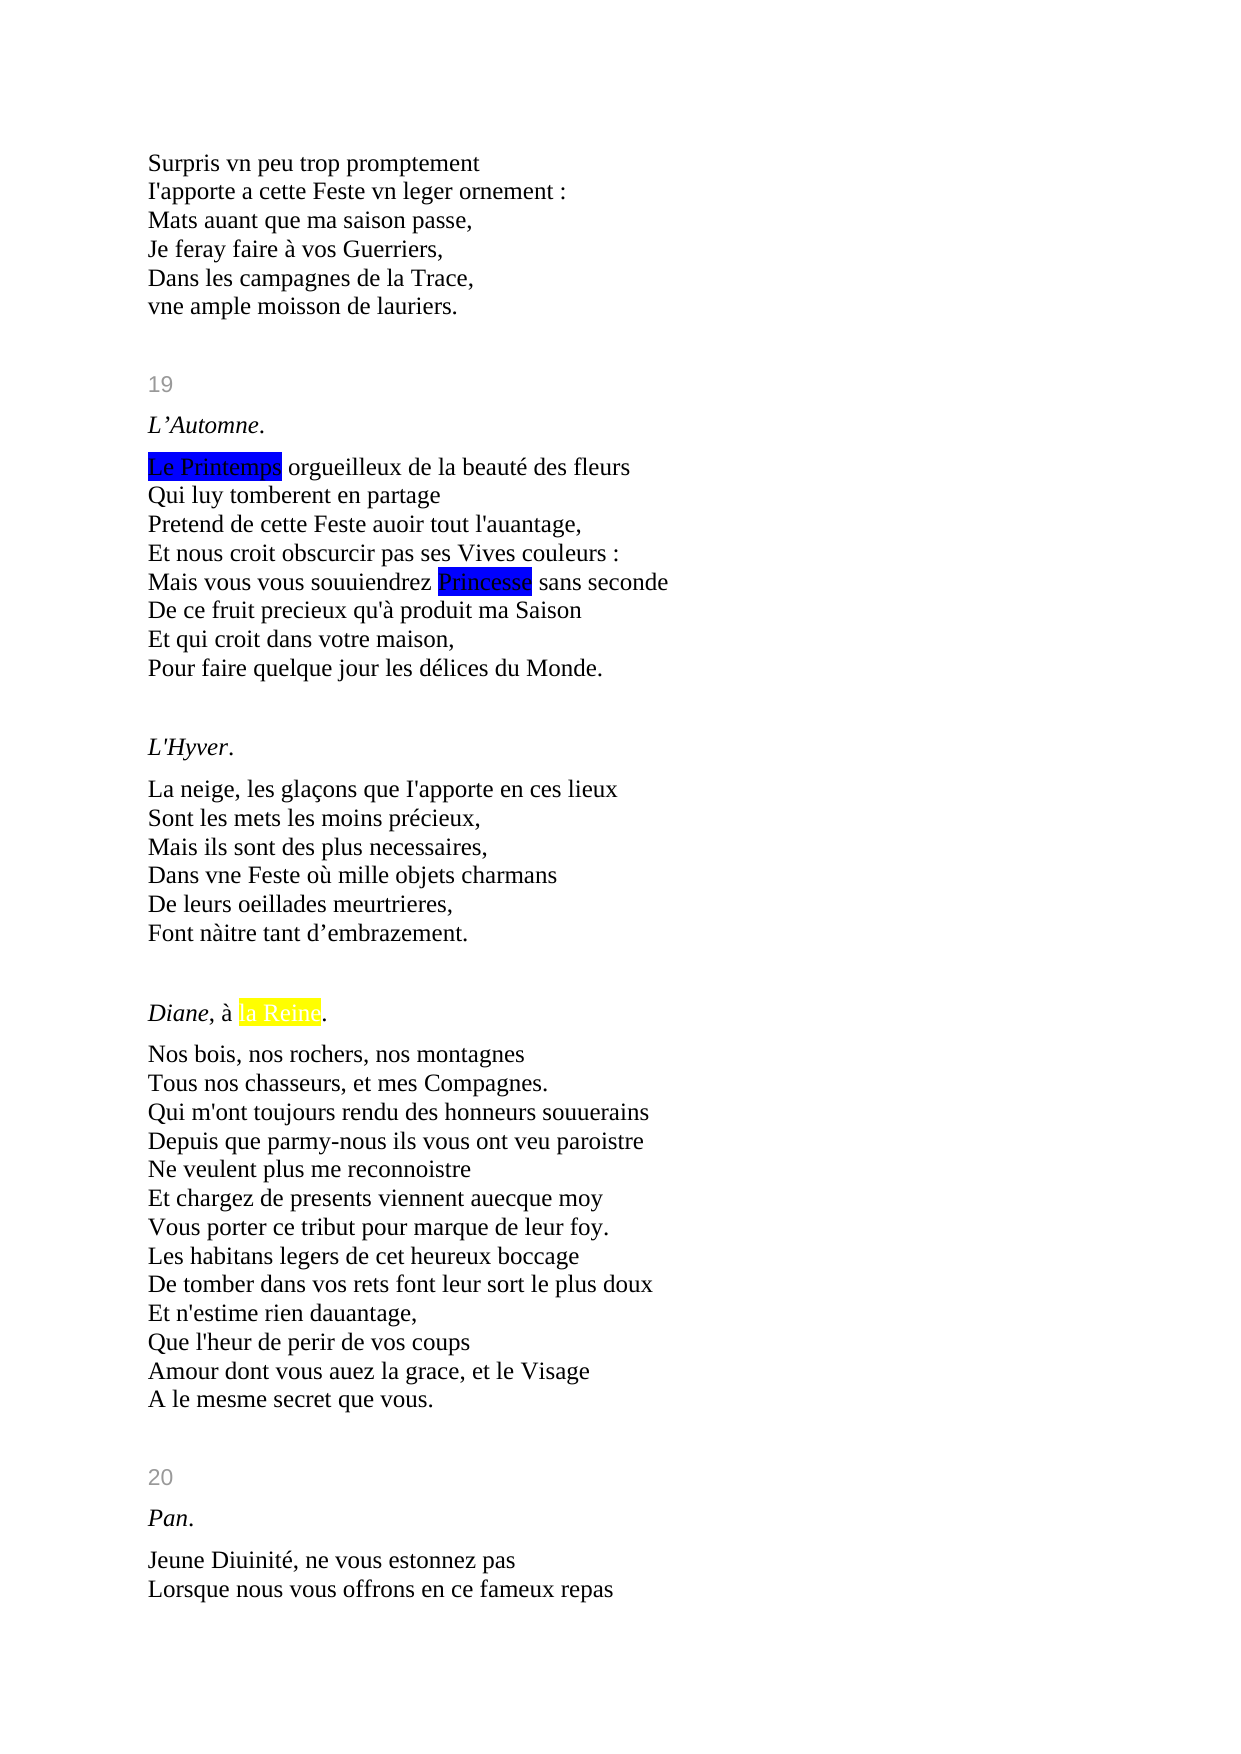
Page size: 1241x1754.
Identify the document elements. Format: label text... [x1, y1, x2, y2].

text Pan. [148, 1503, 1093, 1532]
text Depuis que parmy-nous ils vous ont veu paroistre [148, 1126, 1093, 1154]
text Pretend de cette Feste auoir tout l'auantage, [148, 509, 1093, 538]
text Et n'estime rien dauantage, [148, 1298, 1093, 1327]
text Mais ils sont des plus necessaires, [148, 832, 1093, 861]
text Les habitans legers de cet heureux boccage [148, 1241, 1093, 1269]
text Et qui croit dans votre maison, [148, 624, 1093, 653]
text Surpris vn peu trop promptement [148, 148, 1093, 176]
text L'Hyver. [148, 732, 1093, 761]
text De ce fruit precieux qu'à produit ma Saison [148, 596, 1093, 624]
text I'apporte a cette Feste vn leger ornement : [148, 176, 1093, 205]
text Que l'heur de perir de vos coups [148, 1327, 1093, 1356]
text De tomber dans vos rets font leur sort le plus doux [148, 1269, 1093, 1298]
text Pour faire quelque jour les délices du Monde. [148, 653, 1093, 682]
text Je feray faire à vos Guerriers, [148, 234, 1093, 263]
text Jeune Diuinité, ne vous estonnez pas [148, 1545, 1093, 1574]
text Mais vous vous souuiendrez Princesse sans seconde [148, 567, 438, 596]
text Nos bois, nos rochers, nos montagnes [148, 1039, 1093, 1068]
text Et chargez de presents viennent auecque moy [148, 1183, 1093, 1212]
text A le mesme secret que vous. [148, 1384, 1093, 1413]
text Diane, à la Reine. [148, 998, 239, 1026]
text Qui m'ont toujours rendu des honneurs souuerains [148, 1097, 1093, 1126]
text 19 [173, 371, 1093, 397]
text Dans vne Feste où mille objets charmans [148, 861, 1093, 889]
text L’Automne. [148, 410, 1093, 439]
text Sont les mets les moins précieux, [148, 803, 1093, 832]
text Lorsque nous vous offrons en ce fameux repas [148, 1574, 1093, 1602]
text Et nous croit obscurcir pas ses Vives couleurs : [148, 538, 1093, 567]
text Font nàitre tant d’embrazement. [148, 918, 1093, 947]
text 20 [173, 1464, 1093, 1490]
text Mais vous vous souuiendrez Princesse sans seconde [532, 567, 1093, 596]
text Le Printemps orgueilleux de la beauté des fleurs [282, 452, 1093, 481]
text La neige, les glaçons que I'apporte en ces lieux [148, 774, 1093, 803]
text Ne veulent plus me reconnoistre [148, 1154, 1093, 1183]
text De leurs oeillades meurtrieres, [148, 889, 1093, 918]
text Tous nos chasseurs, et mes Compagnes. [148, 1068, 1093, 1097]
text Dans les campagnes de la Trace, [148, 263, 1093, 291]
text Mats auant que ma saison passe, [148, 205, 1093, 234]
text Vous porter ce tribut pour marque de leur foy. [148, 1212, 1093, 1241]
text Diane, à la Reine. [321, 998, 1093, 1026]
text Qui luy tomberent en partage [148, 481, 1093, 509]
text Amour dont vous auez la grace, et le Visage [148, 1356, 1093, 1384]
text vne ample moisson de lauriers. [148, 291, 1093, 320]
